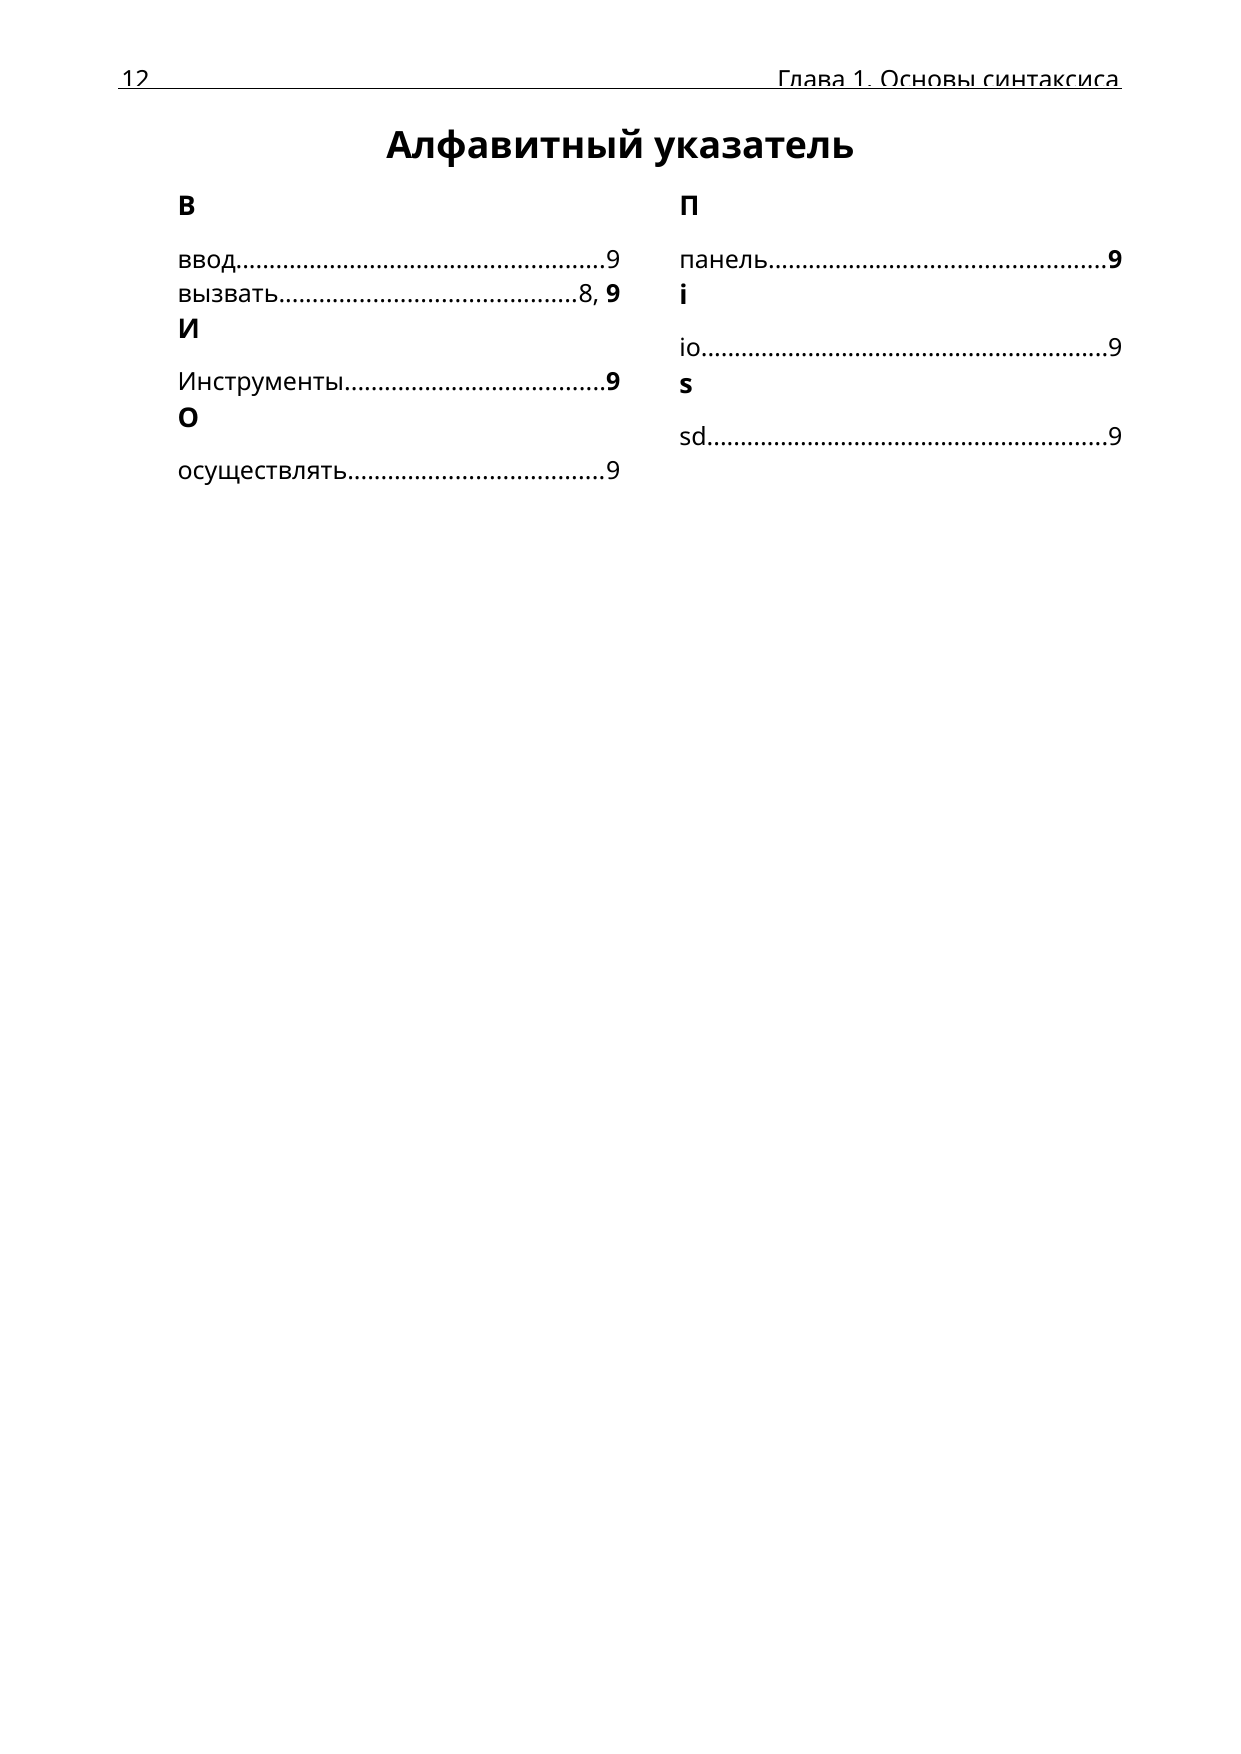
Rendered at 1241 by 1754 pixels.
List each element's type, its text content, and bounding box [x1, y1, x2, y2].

text Инструменты 9 [177, 364, 620, 398]
text П [679, 187, 1122, 224]
text осуществлять 9 [177, 453, 620, 487]
text вызвать 8, 9 [177, 275, 620, 309]
text io 9 [679, 330, 1122, 364]
text панель 9 [679, 241, 1122, 275]
text О [177, 398, 620, 435]
text i [679, 275, 1122, 312]
text И [177, 309, 620, 346]
text sd 9 [679, 419, 1122, 453]
text В [177, 187, 620, 224]
text ввод 9 [177, 241, 620, 275]
title Алфавитный указатель [118, 118, 1122, 169]
text s [679, 364, 1122, 401]
